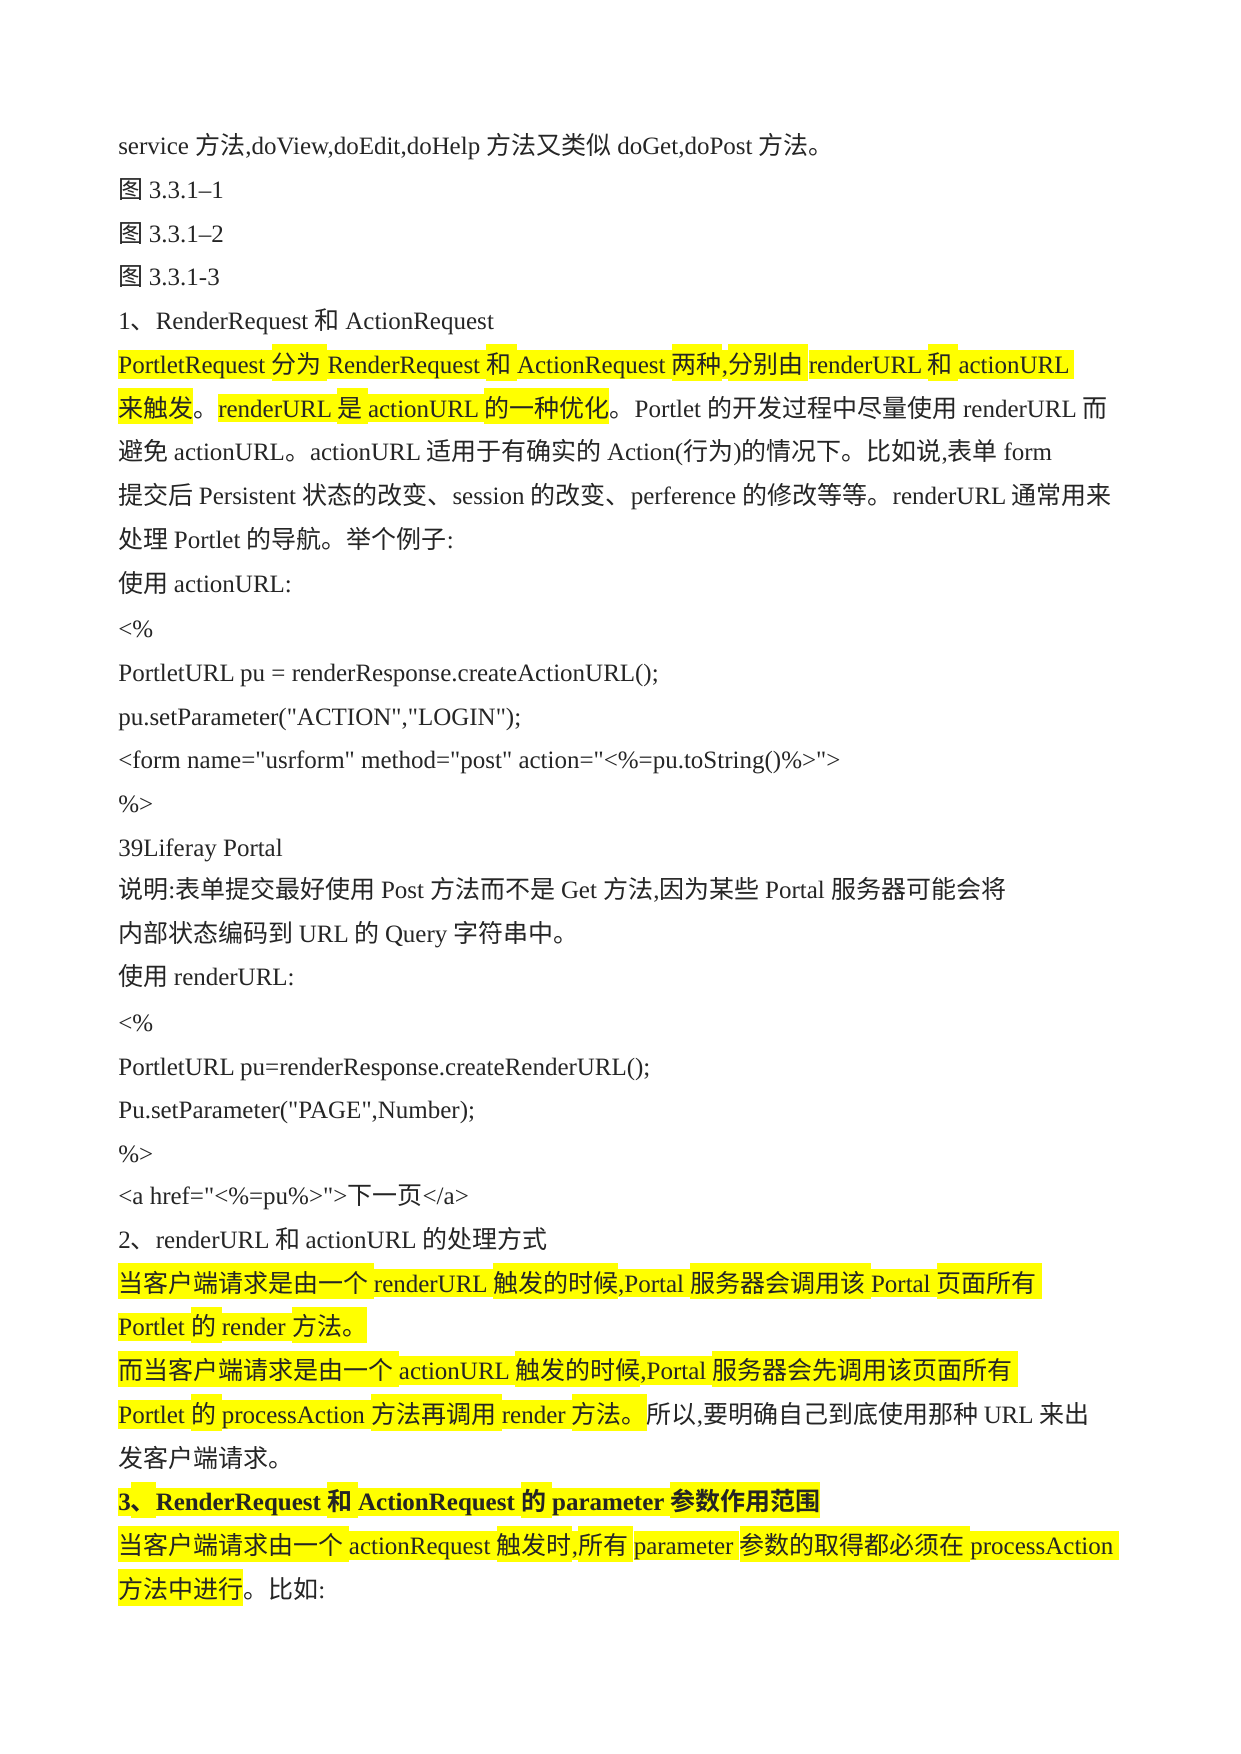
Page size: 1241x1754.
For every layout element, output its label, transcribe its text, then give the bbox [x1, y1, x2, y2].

text 当客户端请求是由一个 renderURL 触发的时候,Portal 服务器会调用该 Portal 页面所有 [118, 1256, 1122, 1299]
text 来触发。renderURL 是 actionURL 的一种优化。Portlet 的开发过程中尽量使用 renderURL 而 [118, 381, 1122, 424]
text PortletRequest 分为 RenderRequest 和 ActionRequest 两种,分别由 renderURL 和 actionURL [118, 337, 1122, 381]
text 处理 Portlet 的导航。举个例子: [118, 512, 1122, 556]
text 避免 actionURL。actionURL 适用于有确实的 Action(行为)的情况下。比如说,表单 form [118, 424, 1122, 468]
text %> [118, 774, 1122, 818]
text 方法中进行。比如: [118, 1562, 1122, 1606]
text <form name="usrform" method="post" action="<%=pu.toString()%>"> [118, 731, 1122, 774]
text service 方法,doView,doEdit,doHelp 方法又类似 doGet,doPost 方法。 [118, 118, 1122, 162]
text 而当客户端请求是由一个 actionURL 触发的时候,Portal 服务器会先调用该页面所有 [118, 1343, 1122, 1387]
text 发客户端请求。 [118, 1431, 1122, 1474]
text <% [118, 599, 1122, 643]
text 使用 renderURL: [118, 949, 1122, 993]
text <a href="<%=pu%>">下一页</a> [118, 1168, 1122, 1212]
text 3、RenderRequest 和 ActionRequest 的 parameter 参数作用范围 [118, 1474, 1122, 1518]
text 39Liferay Portal [118, 818, 1122, 862]
text 1、RenderRequest 和 ActionRequest [118, 293, 1122, 337]
text Portlet 的 processAction 方法再调用 render 方法。所以,要明确自己到底使用那种 URL 来出 [118, 1387, 1122, 1431]
text %> [118, 1124, 1122, 1168]
text Pu.setParameter("PAGE",Number); [118, 1081, 1122, 1124]
text Portlet 的 render 方法。 [118, 1299, 1122, 1343]
text 内部状态编码到 URL 的 Query 字符串中。 [118, 906, 1122, 949]
text 提交后 Persistent 状态的改变、session 的改变、perference 的修改等等。renderURL 通常用来 [118, 468, 1122, 512]
text <% [118, 993, 1122, 1037]
text 使用 actionURL: [118, 556, 1122, 599]
text pu.setParameter("ACTION","LOGIN"); [118, 687, 1122, 731]
text PortletURL pu=renderResponse.createRenderURL(); [118, 1037, 1122, 1081]
text 说明:表单提交最好使用 Post 方法而不是 Get 方法,因为某些 Portal 服务器可能会将 [118, 862, 1122, 906]
text 当客户端请求由一个 actionRequest 触发时,所有 parameter 参数的取得都必须在 processAction [118, 1518, 1122, 1562]
text 图 3.3.1–2 [118, 206, 1122, 249]
text 图 3.3.1-3 [118, 249, 1122, 293]
text 图 3.3.1–1 [118, 162, 1122, 206]
text PortletURL pu = renderResponse.createActionURL(); [118, 643, 1122, 687]
text 2、renderURL 和 actionURL 的处理方式 [118, 1212, 1122, 1256]
